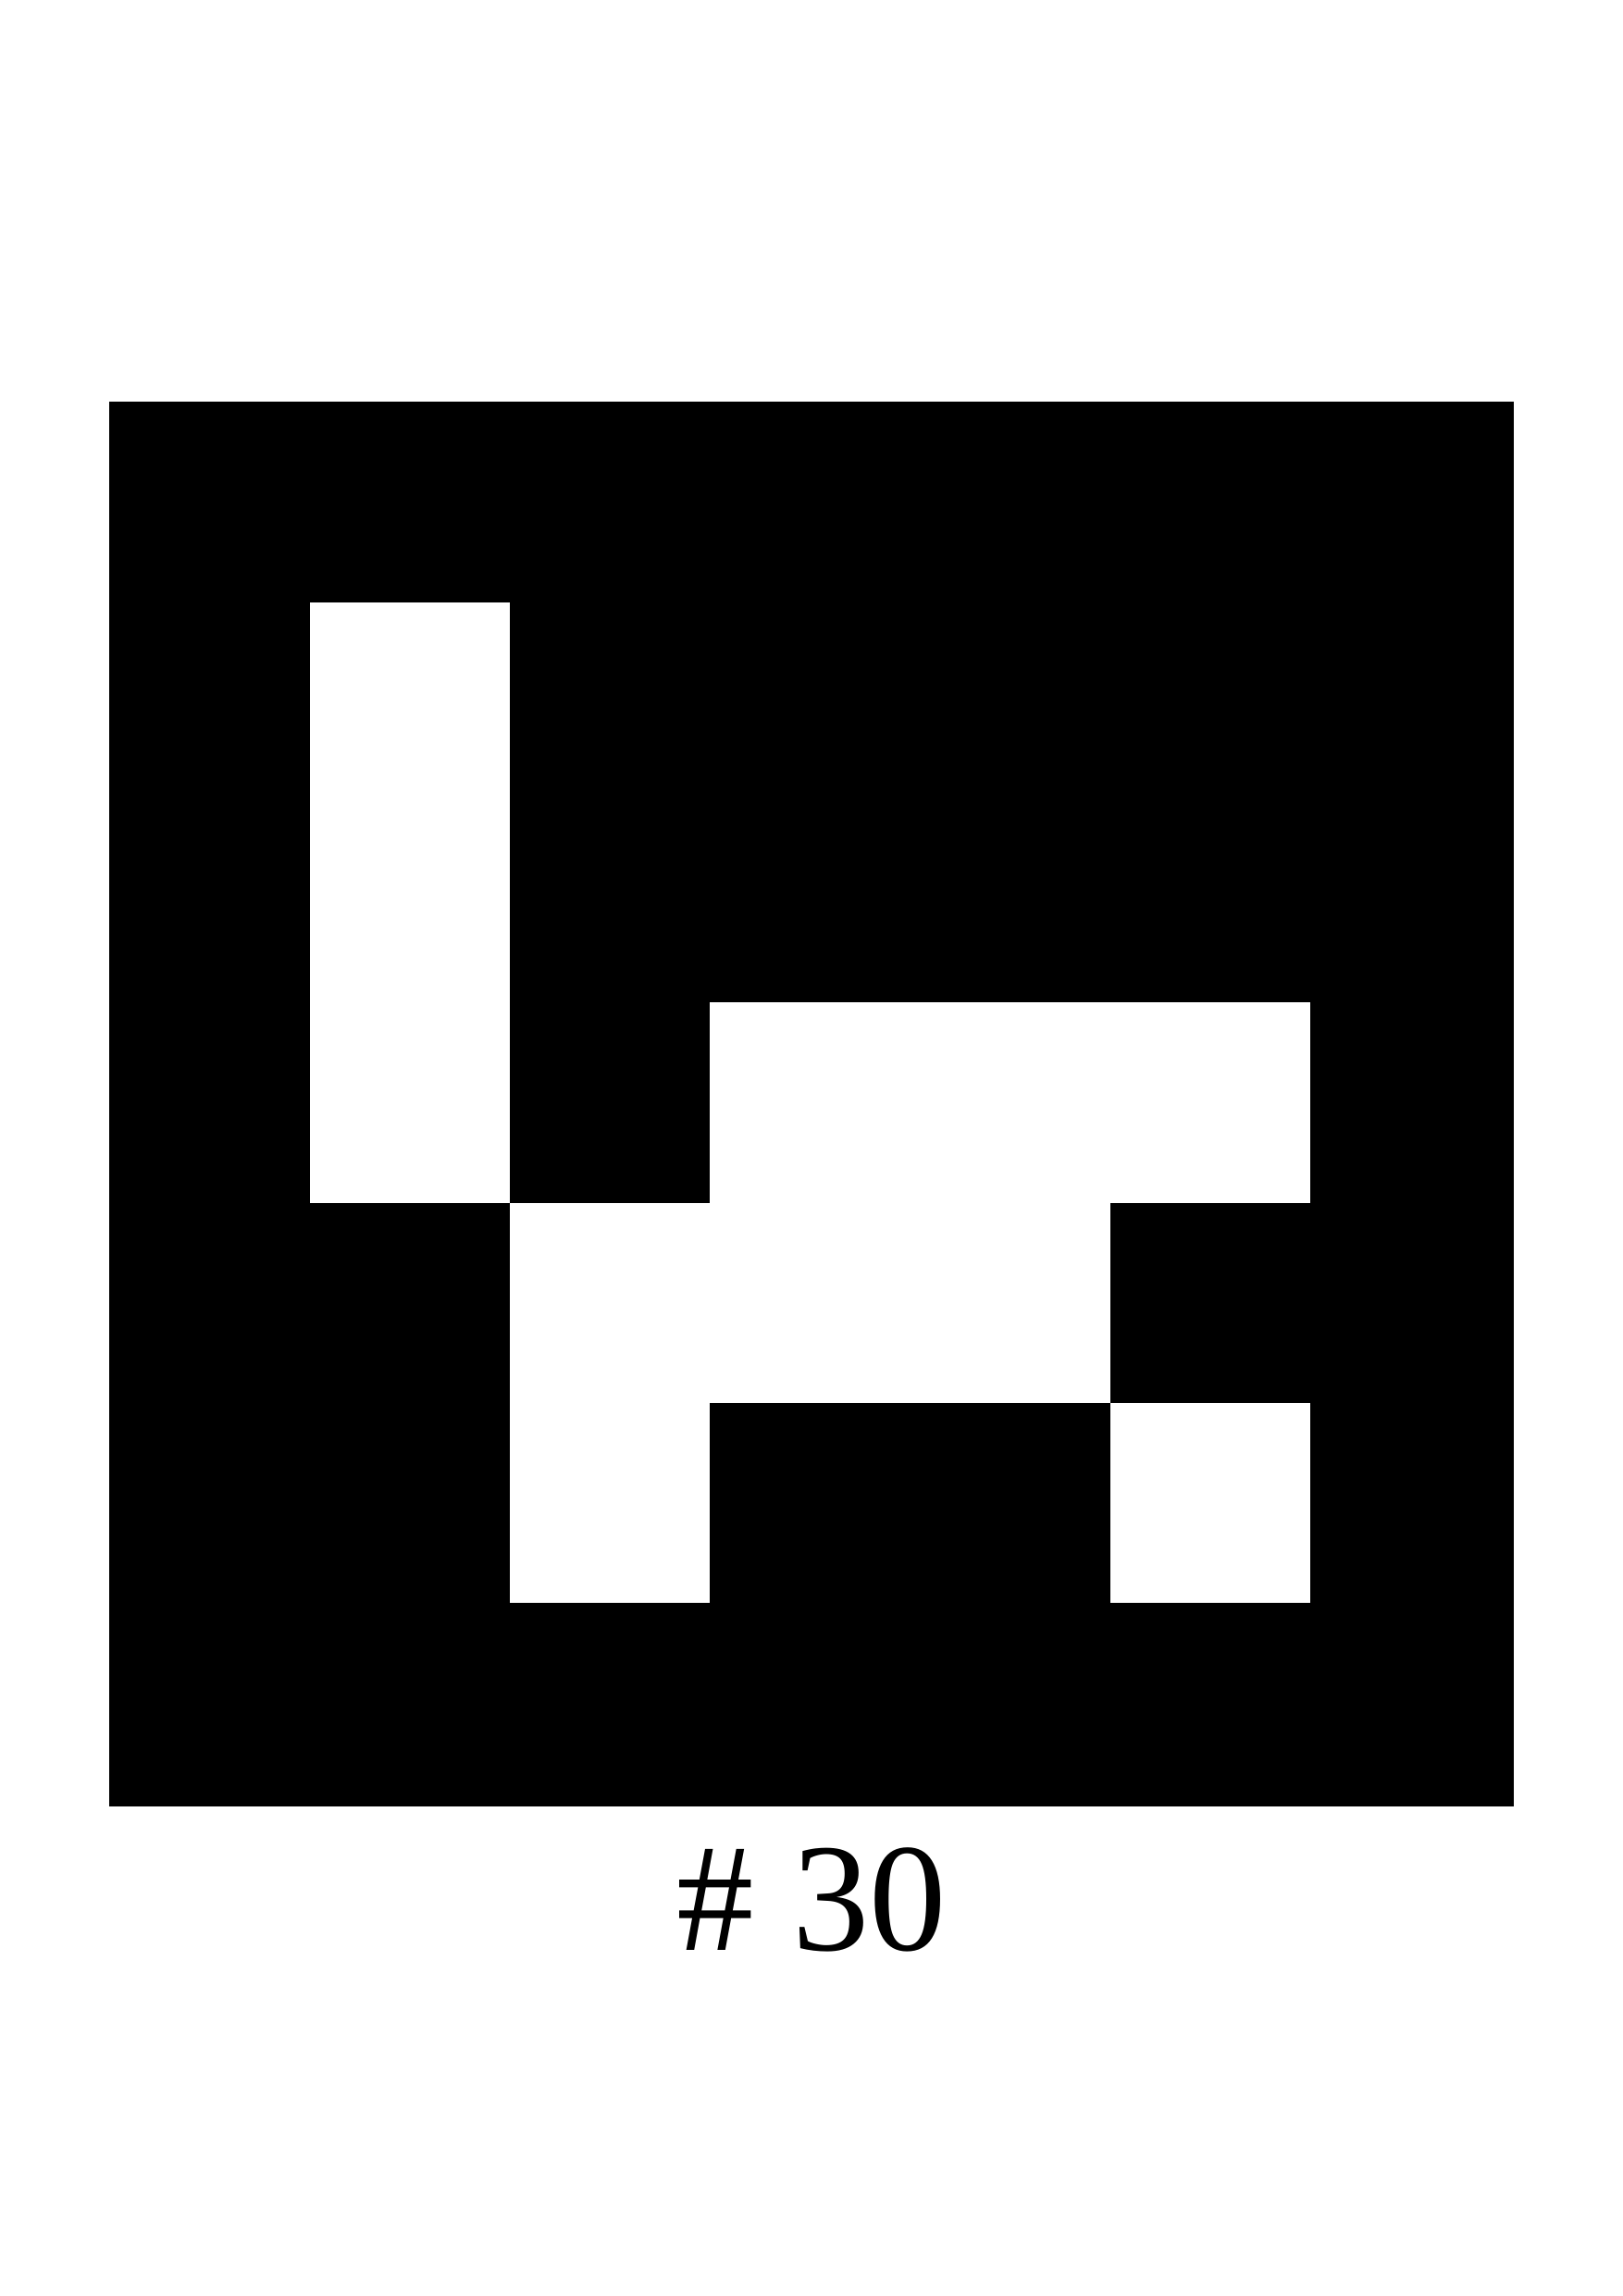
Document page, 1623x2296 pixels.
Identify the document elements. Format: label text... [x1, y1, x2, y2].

text # 30 [109, 1806, 1514, 1984]
picture [109, 402, 1514, 1806]
